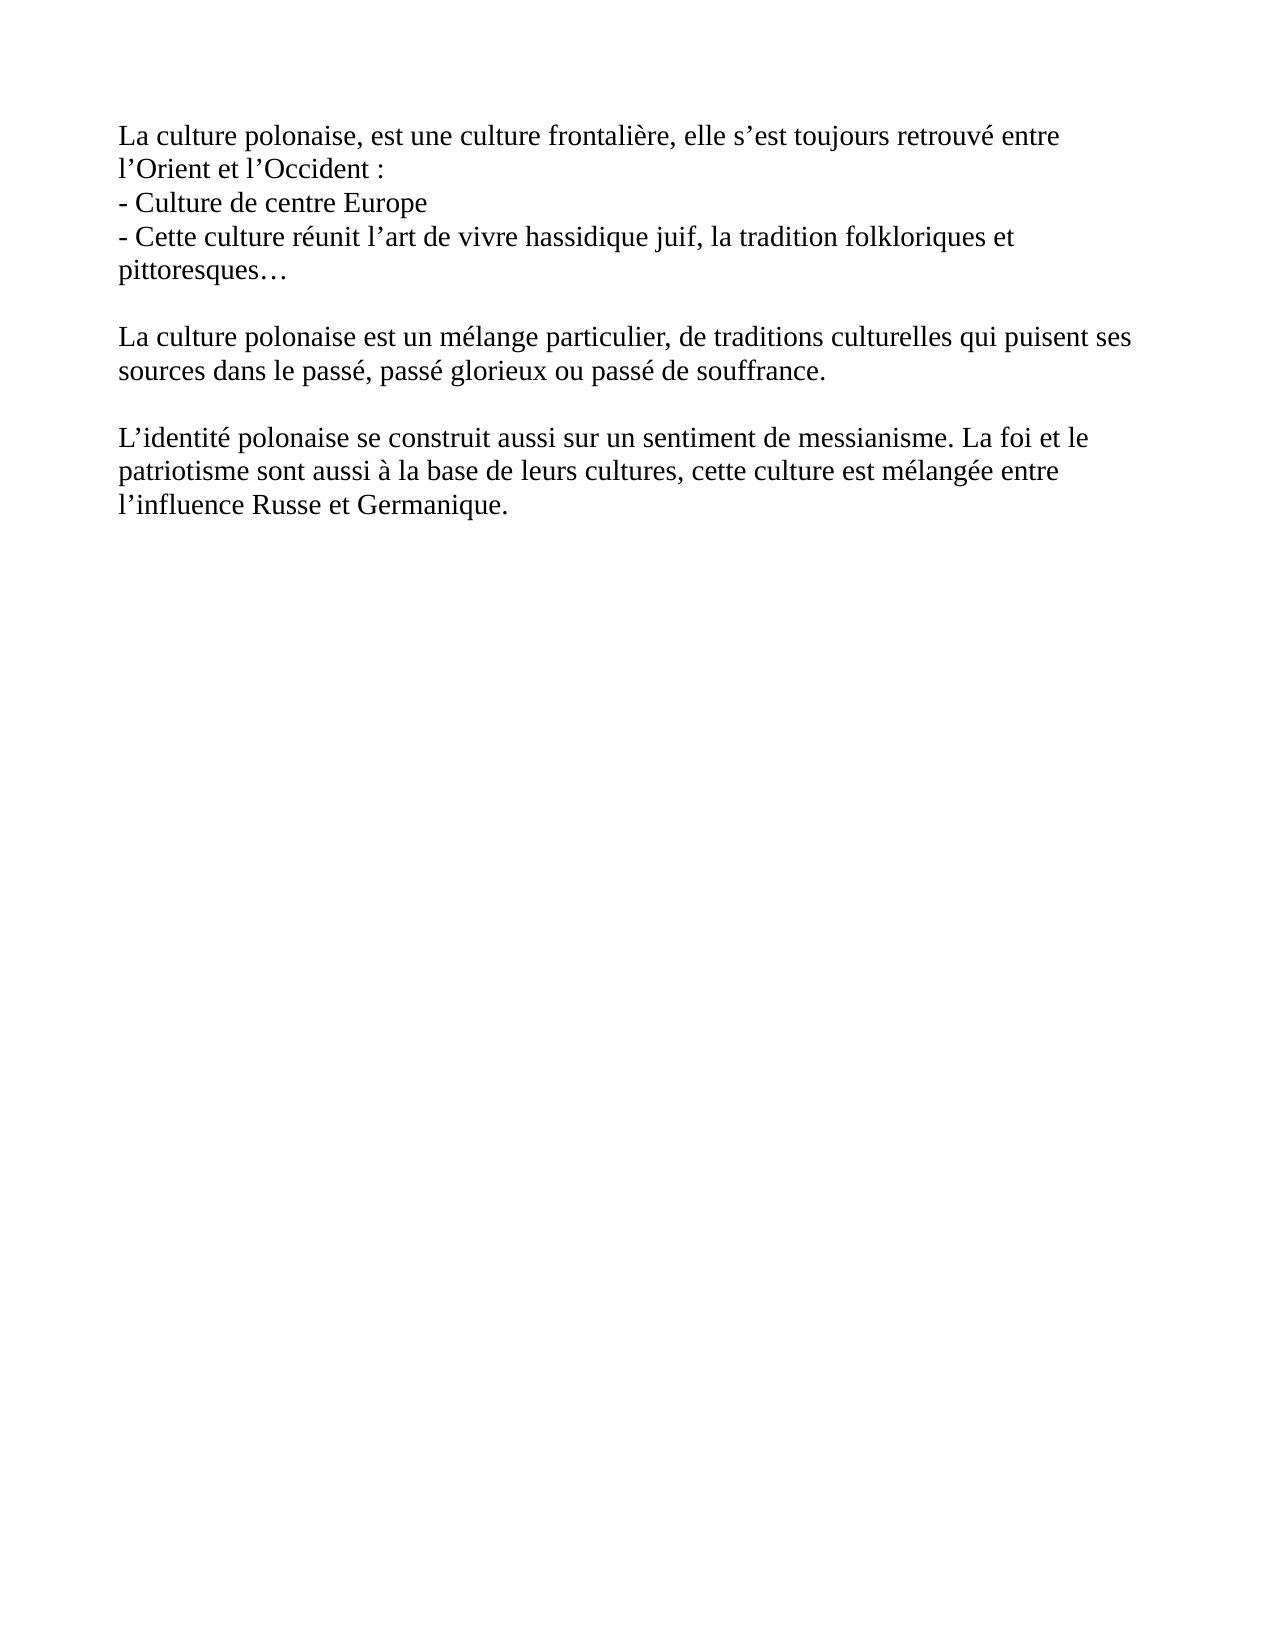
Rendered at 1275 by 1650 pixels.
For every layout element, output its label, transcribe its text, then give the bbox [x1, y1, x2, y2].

text La culture polonaise, est une culture frontalière, elle s’est toujours retrouvé entre l’Orient et l’Occident : [118, 118, 1157, 185]
text - Cette culture réunit l’art de vivre hassidique juif, la tradition folkloriques et pittoresques… [118, 219, 1157, 286]
text L’identité polonaise se construit aussi sur un sentiment de messianisme. La foi et le patriotisme sont aussi à la base de leurs cultures, cette culture est mélangée entre l’influence Russe et Germanique. [118, 420, 1157, 521]
text La culture polonaise est un mélange particulier, de traditions culturelles qui puisent ses sources dans le passé, passé glorieux ou passé de souffrance. [118, 319, 1157, 386]
text - Culture de centre Europe [118, 185, 1157, 219]
